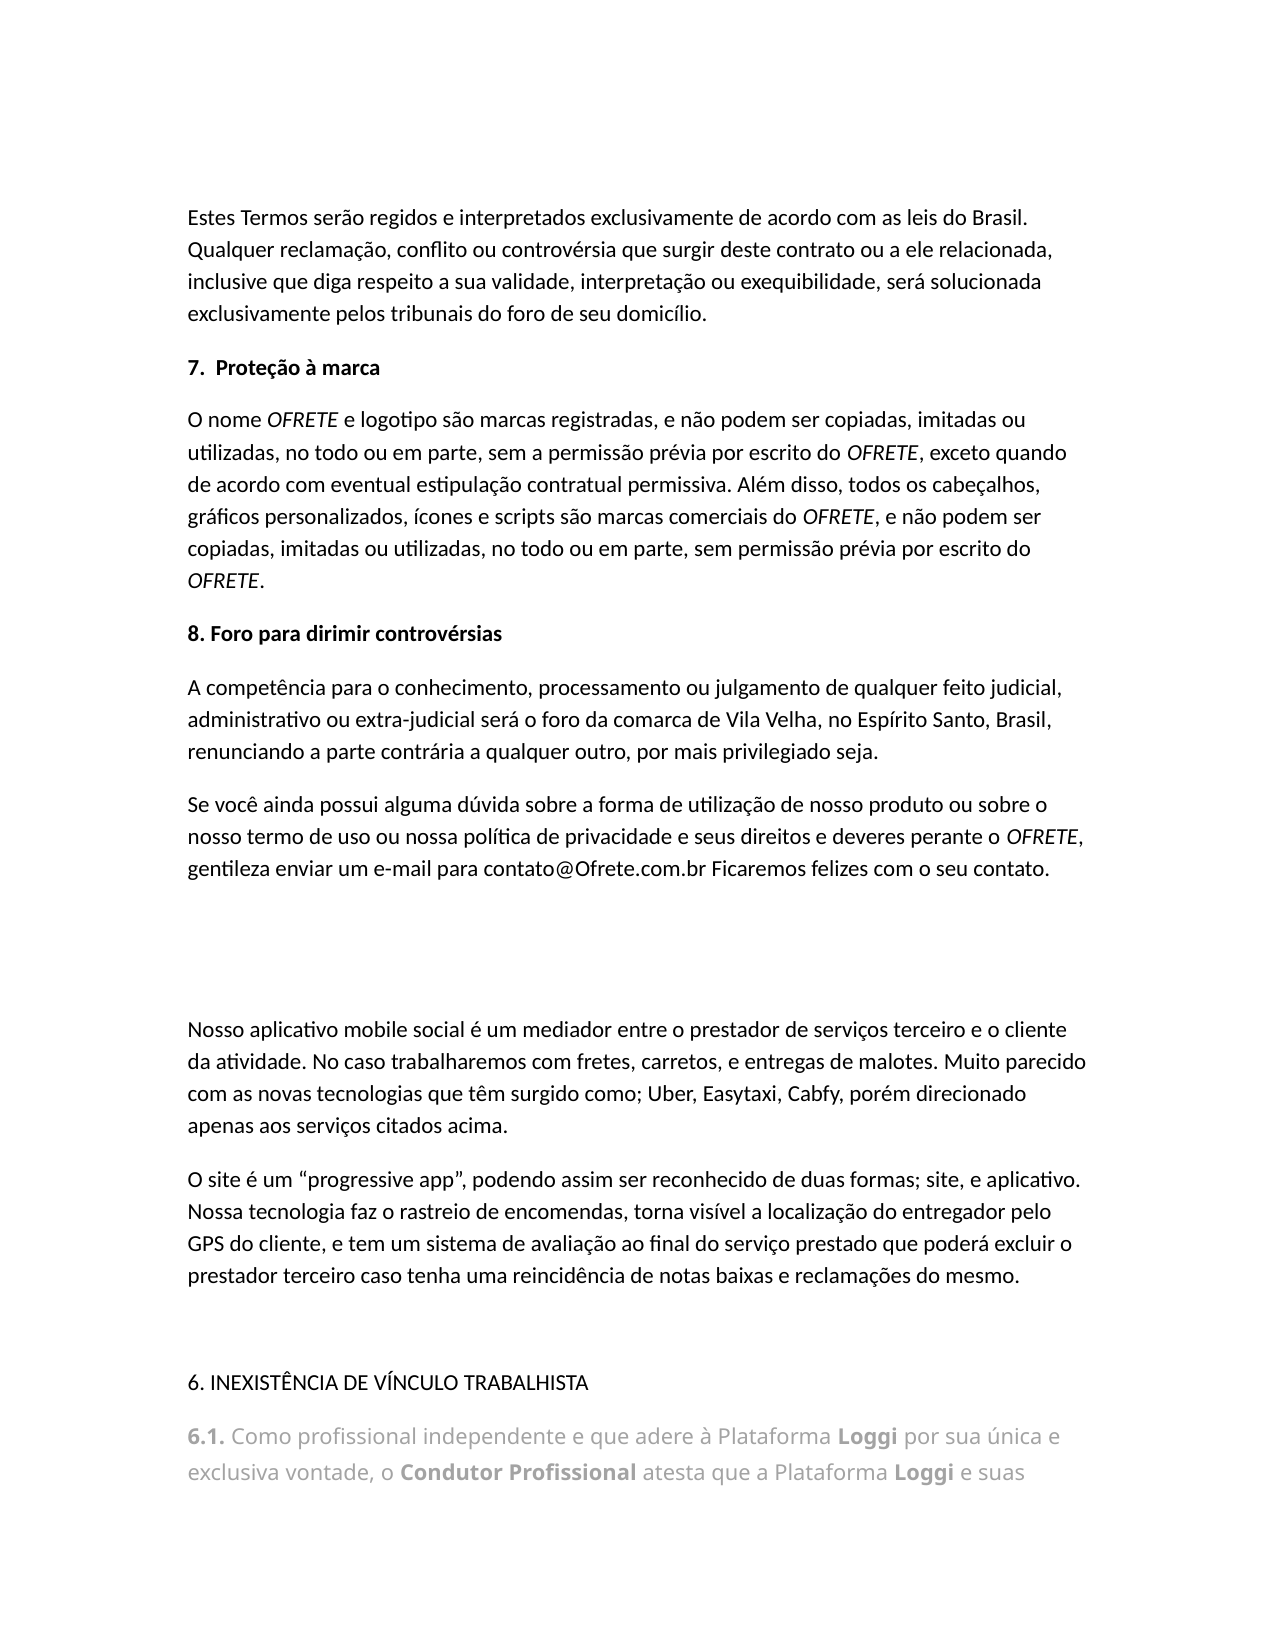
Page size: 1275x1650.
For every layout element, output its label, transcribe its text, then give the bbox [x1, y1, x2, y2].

subtitle 6. INEXISTÊNCIA DE VÍNCULO TRABALHISTA [187, 1368, 1087, 1396]
text Se você ainda possui alguma dúvida sobre a forma de utilização de nosso produto ou sobre o nosso termo de uso ou nossa política de privacidade e seus direitos e deveres perante o OFRETE, gentileza enviar um e-mail para contato@Ofrete.com.br Ficaremos felizes com o seu contato. [187, 790, 1087, 882]
text O nome OFRETE e logotipo são marcas registradas, e não podem ser copiadas, imitadas ou utilizadas, no todo ou em parte, sem a permissão prévia por escrito do OFRETE, exceto quando de acordo com eventual estipulação contratual permissiva. Além disso, todos os cabeçalhos, gráficos personalizados, ícones e scripts são marcas comerciais do OFRETE, e não podem ser copiadas, imitadas ou utilizadas, no todo ou em parte, sem permissão prévia por escrito do OFRETE. [187, 406, 1087, 594]
text 7. Proteção à marca [187, 353, 1087, 381]
text O site é um “progressive app”, podendo assim ser reconhecido de duas formas; site, e aplicativo. Nossa tecnologia faz o rastreio de encomendas, torna visível a localização do entregador pelo GPS do cliente, e tem um sistema de avaliação ao final do serviço prestado que poderá excluir o prestador terceiro caso tenha uma reincidência de notas baixas e reclamações do mesmo. [187, 1165, 1087, 1289]
text 8. Foro para dirimir controvérsias [187, 619, 1087, 648]
text Estes Termos serão regidos e interpretados exclusivamente de acordo com as leis do Brasil. Qualquer reclamação, conflito ou controvérsia que surgir deste contrato ou a ele relacionada, inclusive que diga respeito a sua validade, interpretação ou exequibilidade, será solucionada exclusivamente pelos tribunais do foro de seu domicílio. [187, 203, 1087, 328]
text 6.1. Como profissional independente e que adere à Plataforma Loggi por sua única e exclusiva vontade, o Condutor Profissional atesta que a Plataforma Loggi e suas [187, 1421, 1087, 1487]
text Nosso aplicativo mobile social é um mediador entre o prestador de serviços terceiro e o cliente da atividade. No caso trabalharemos com fretes, carretos, e entregas de malotes. Muito parecido com as novas tecnologias que têm surgido como; Uber, Easytaxi, Cabfy, porém direcionado apenas aos serviços citados acima. [187, 1015, 1087, 1140]
text A competência para o conhecimento, processamento ou julgamento de qualquer feito judicial, administrativo ou extra-judicial será o foro da comarca de Vila Velha, no Espírito Santo, Brasil, renunciando a parte contrária a qualquer outro, por mais privilegiado seja. [187, 673, 1087, 765]
